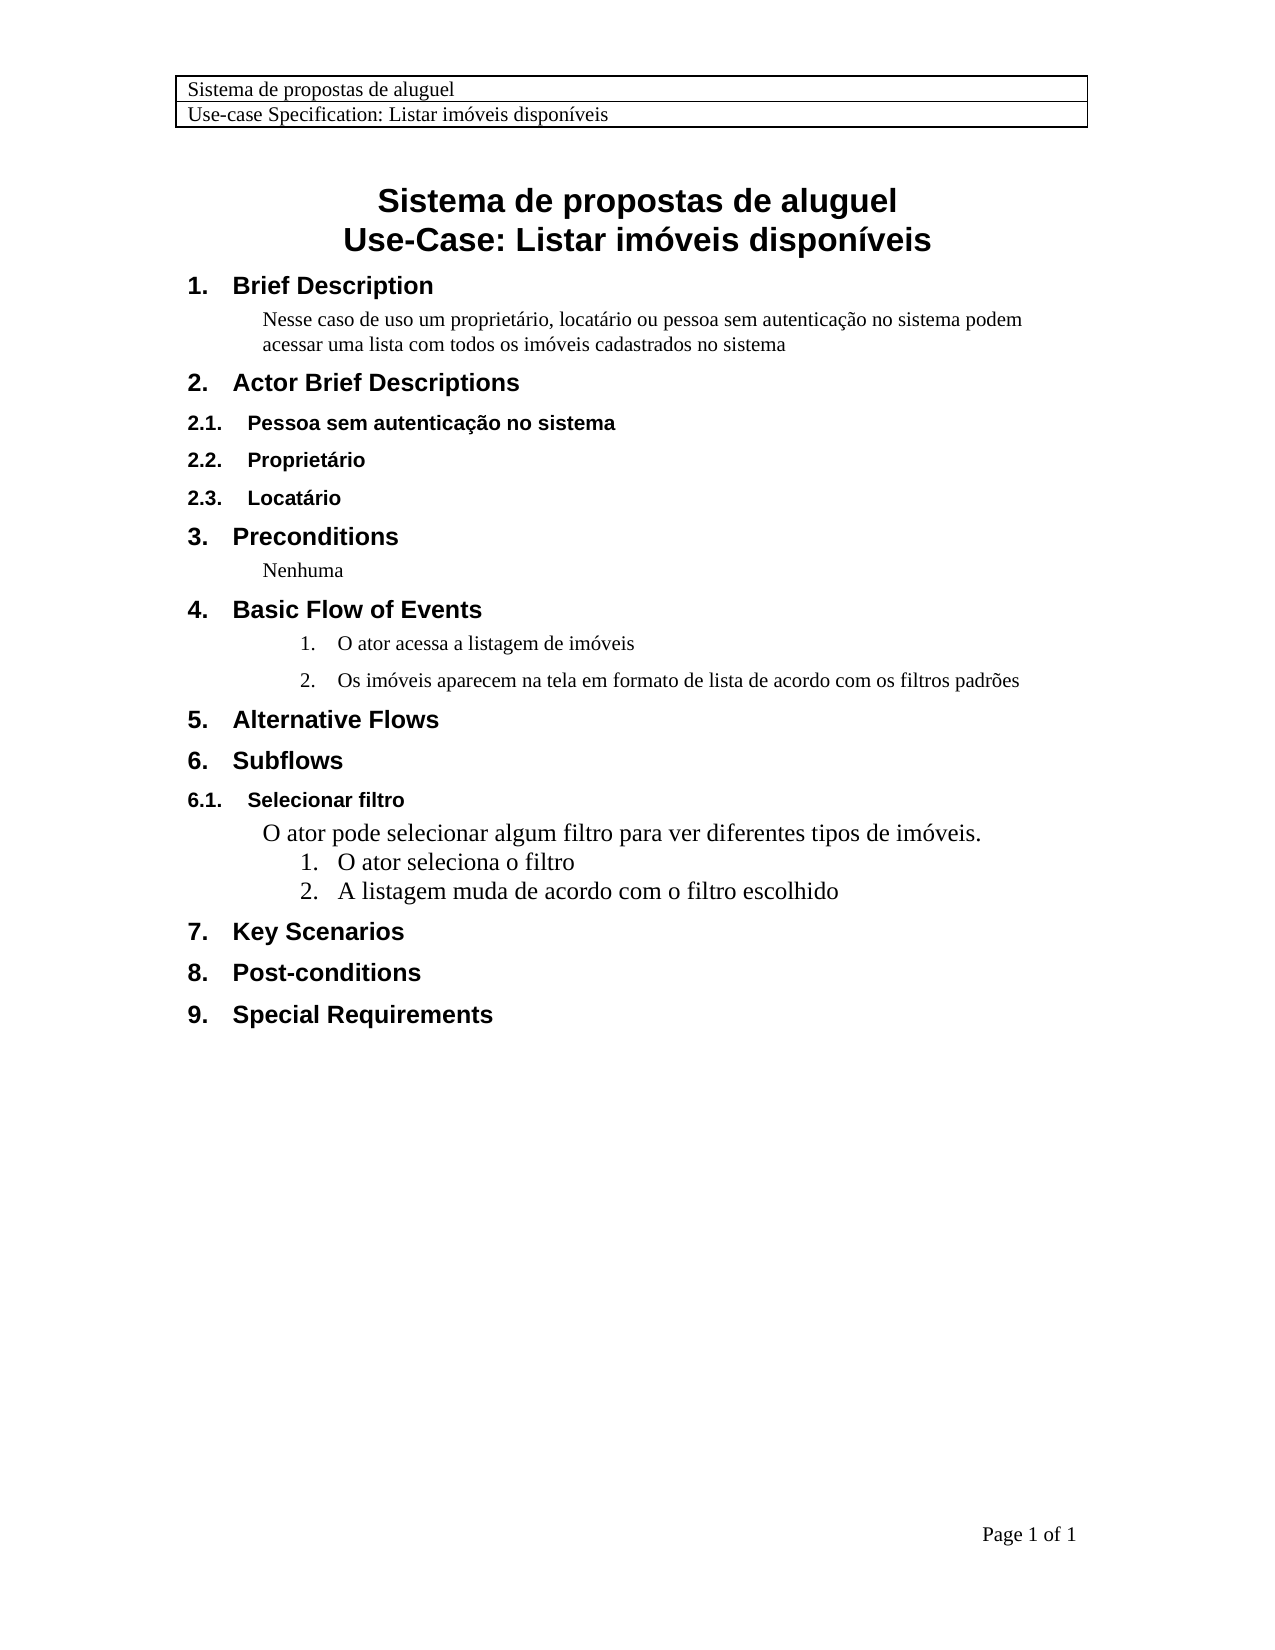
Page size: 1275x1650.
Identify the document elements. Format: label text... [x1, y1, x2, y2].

subtitle Preconditions [187, 522, 1087, 551]
list A listagem muda de acordo com o filtro escolhido [300, 876, 1087, 905]
subtitle Selecionar filtro [187, 787, 1087, 812]
subtitle Sistema de propostas de aluguel Use-Case: Listar imóveis disponíveis [187, 182, 1087, 258]
subtitle Subflows [187, 746, 1087, 775]
subtitle Special Requirements [187, 1000, 1087, 1028]
subtitle Pessoa sem autenticação no sistema [187, 410, 1087, 435]
subtitle Post-conditions [187, 958, 1087, 987]
text Nenhuma [262, 557, 1087, 582]
subtitle Basic Flow of Events [187, 595, 1087, 623]
subtitle Brief Description [187, 271, 1087, 300]
list O ator seleciona o filtro [300, 847, 1087, 876]
list Os imóveis aparecem na tela em formato de lista de acordo com os filtros padrões [300, 667, 1087, 692]
list O ator acessa a listagem de imóveis [300, 630, 1087, 655]
subtitle Alternative Flows [187, 705, 1087, 733]
text O ator pode selecionar algum filtro para ver diferentes tipos de imóveis. [187, 818, 1087, 847]
subtitle Proprietário [187, 447, 1087, 472]
subtitle Actor Brief Descriptions [187, 368, 1087, 397]
subtitle Key Scenarios [187, 917, 1087, 946]
subtitle Locatário [187, 485, 1087, 510]
text Nesse caso de uso um proprietário, locatário ou pessoa sem autenticação no sistema podem acessar uma lista com todos os imóveis cadastrados no sistema [262, 306, 1087, 356]
